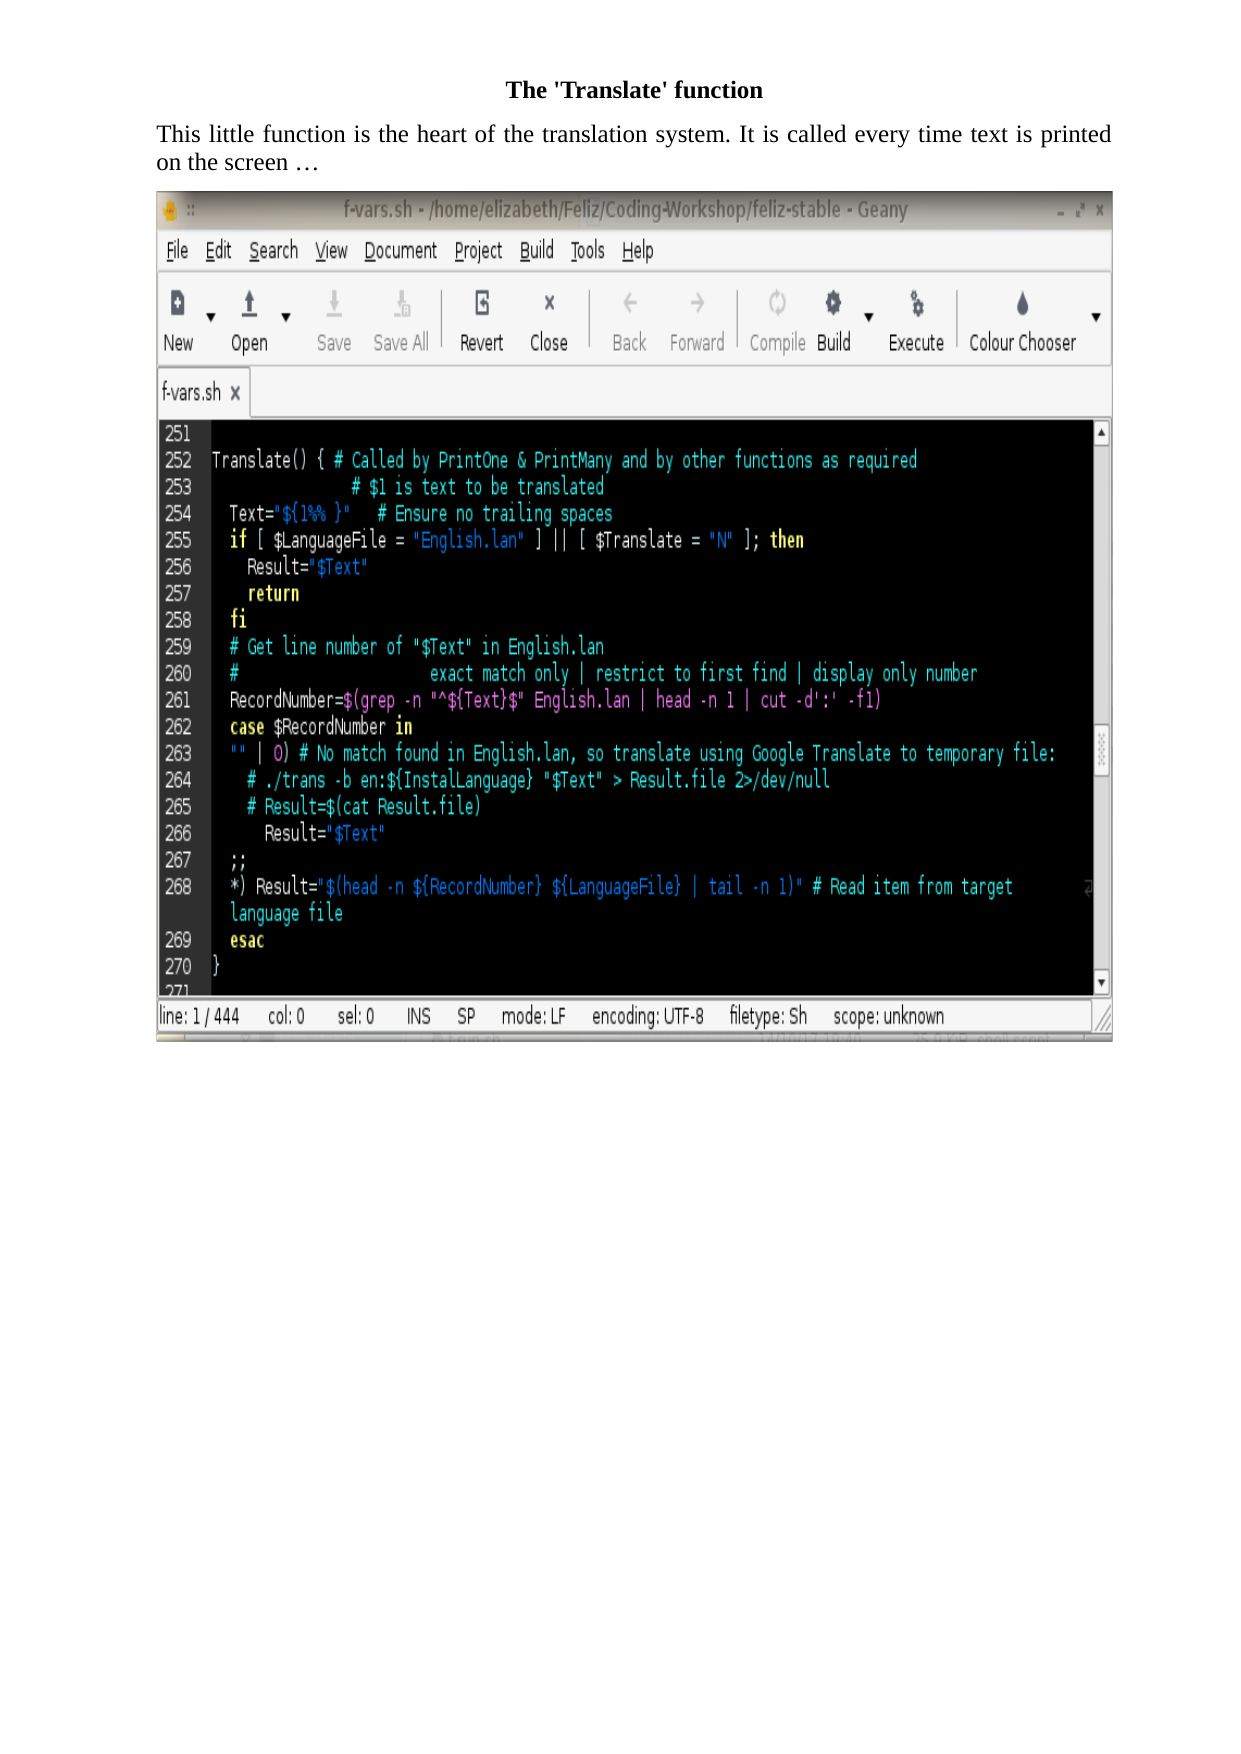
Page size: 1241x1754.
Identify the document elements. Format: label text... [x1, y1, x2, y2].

picture [156, 191, 1113, 1042]
text This little function is the heart of the translation system. It is called every time text is printed on the screen … [156, 119, 1112, 176]
subtitle The 'Translate' function [156, 75, 1112, 104]
